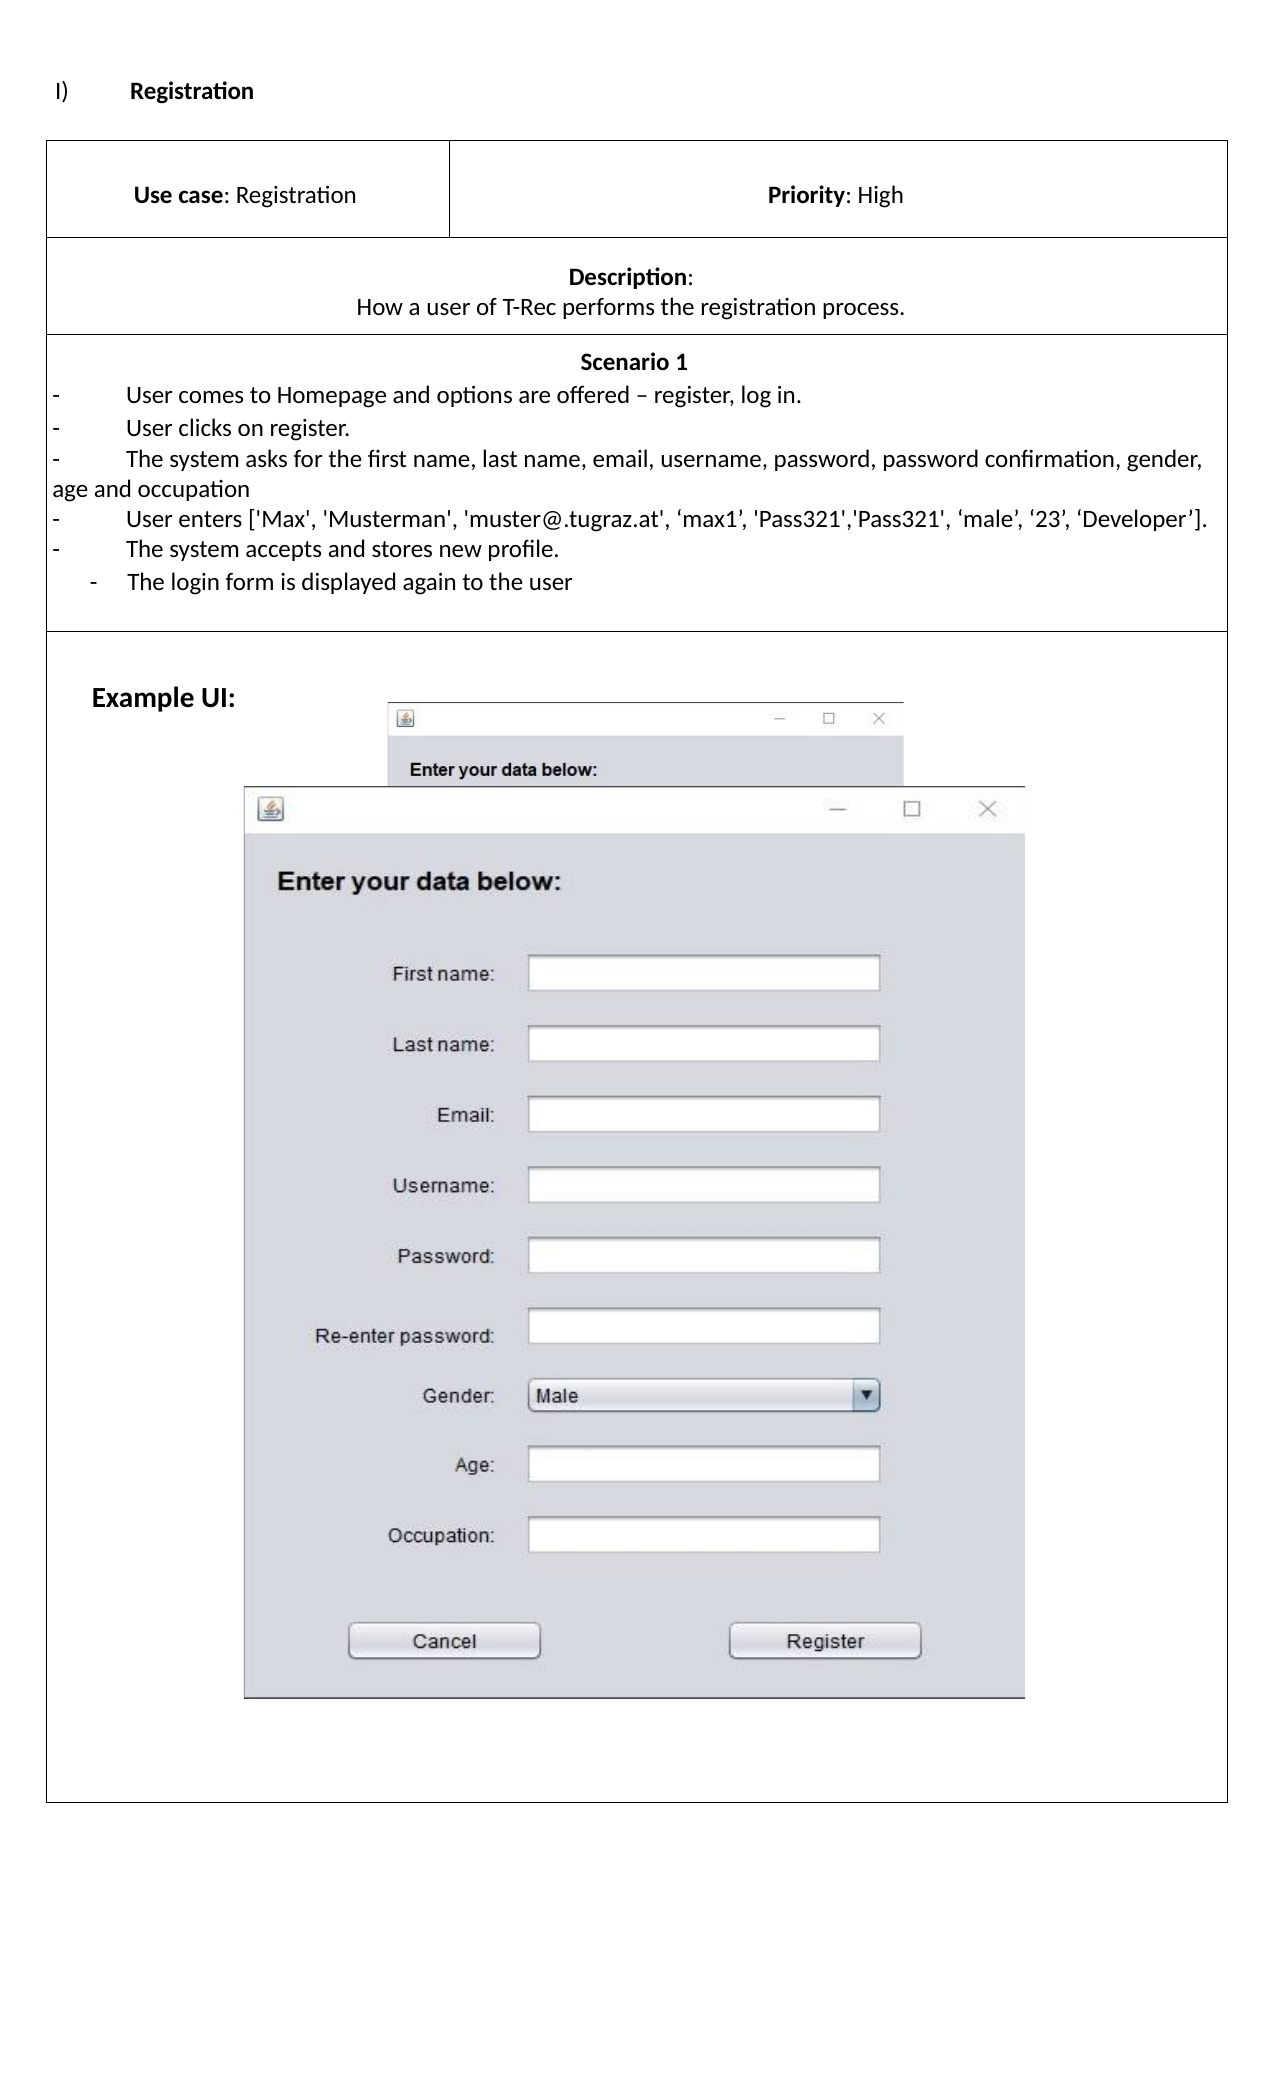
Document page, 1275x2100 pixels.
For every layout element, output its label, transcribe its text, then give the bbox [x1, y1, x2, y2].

table_header Priority: High [450, 141, 1227, 237]
table_header Use case: Registration [47, 141, 449, 237]
table_cell Example UI: [47, 632, 1227, 1802]
table_cell Description: How a user of T-Rec performs the registration process. [47, 238, 1227, 334]
table_cell Scenario 1 User comes to Homepage and options are offered – register, log in. User clicks on register. The system asks for the first name, last name, email, username, password, password confirmation, gender, age and occupation User enters ['Max', 'Musterman', 'muster@.tugraz.at', ‘max1’, 'Pass321','Pass321', ‘male’, ‘23’, ‘Developer’]. The system accepts and stores new profile. The login form is displayed again to the user [47, 335, 1227, 631]
subtitle Registration [55, 75, 1252, 106]
